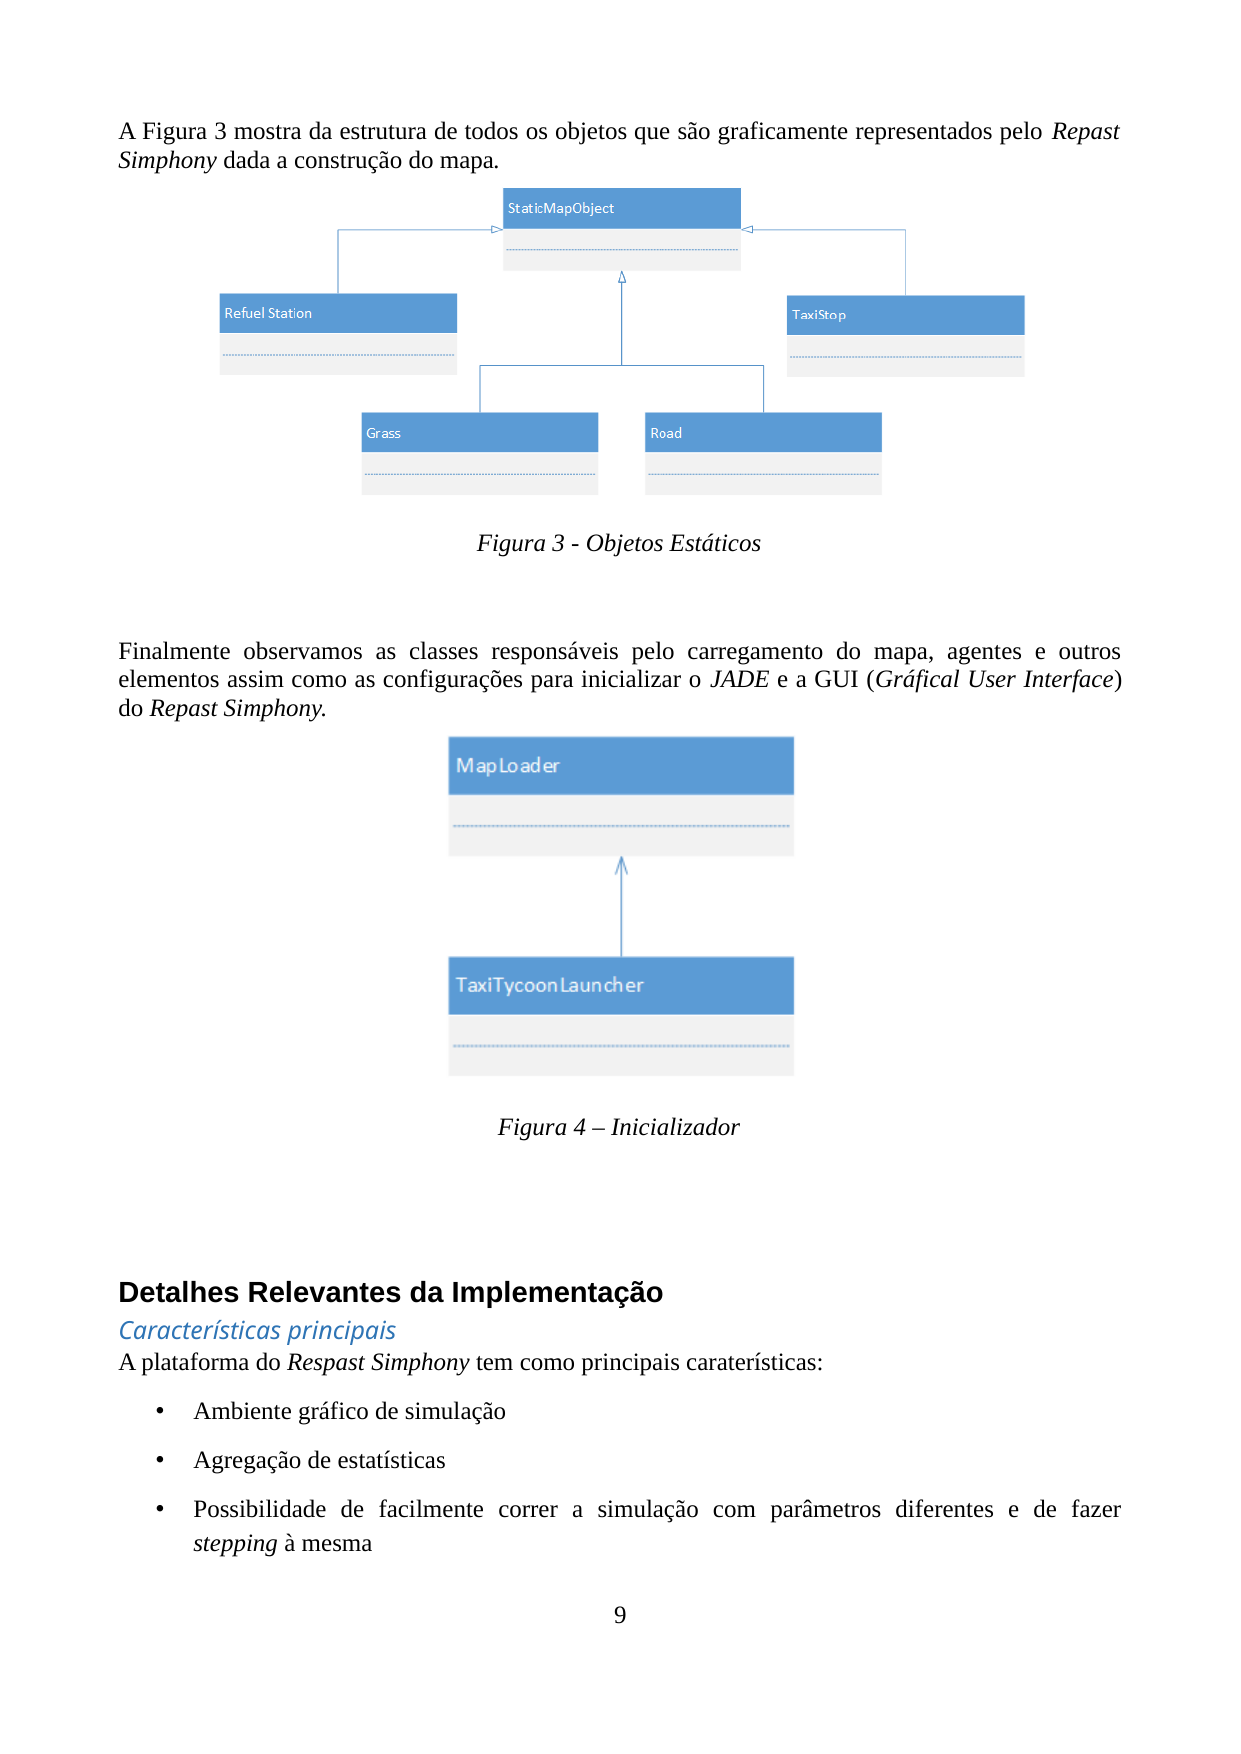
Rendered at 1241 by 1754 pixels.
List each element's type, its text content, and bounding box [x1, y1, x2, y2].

text Finalmente observamos as classes responsáveis pelo carregamento do mapa, agentes e outros elementos assim como as configurações para inicializar o JADE e a GUI (Gráfical User Interface) do Repast Simphony. [118, 636, 1122, 722]
text A plataforma do Respast Simphony tem como principais caraterísticas: [118, 1347, 1122, 1376]
list Agregação de estatísticas [156, 1445, 1122, 1474]
text Figura 4 – Inicializador [118, 1112, 1122, 1140]
subtitle Características principais [118, 1313, 1122, 1347]
text Figura 3 - Objetos Estáticos [118, 528, 1122, 557]
list Ambiente gráfico de simulação [156, 1396, 1122, 1424]
subtitle Detalhes Relevantes da Implementação [118, 1275, 1122, 1308]
text A Figura 3 mostra da estrutura de todos os objetos que são graficamente representados pelo Repast Simphony dada a construção do mapa. [118, 116, 1122, 174]
list Possibilidade de facilmente correr a simulação com parâmetros diferentes e de fazer stepping à mesma [156, 1494, 1122, 1557]
